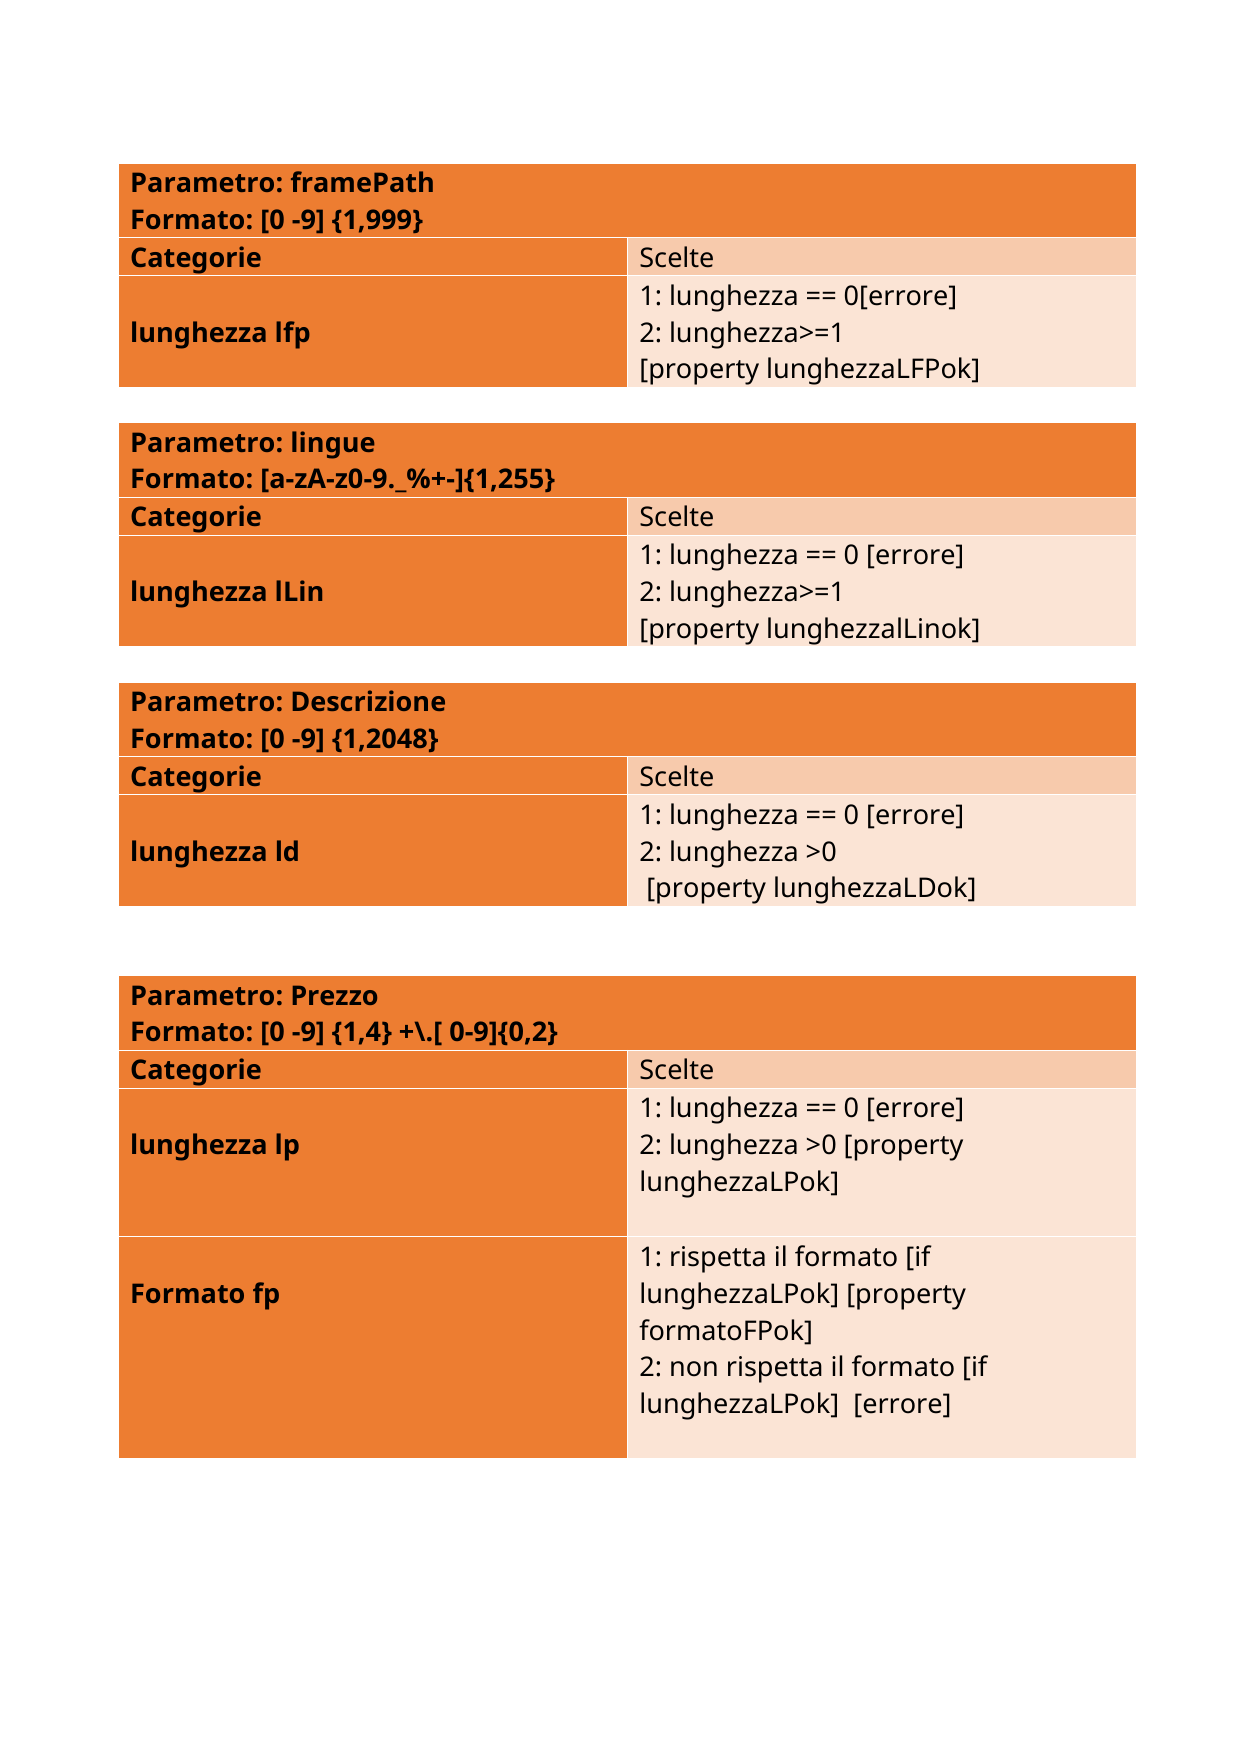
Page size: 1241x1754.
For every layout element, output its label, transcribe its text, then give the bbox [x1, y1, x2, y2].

table_cell lunghezza lLin [119, 536, 627, 646]
table_cell 1: lunghezza == 0 [errore] 2: lunghezza>=1 [property lunghezzalLinok] [628, 536, 1136, 646]
table_cell Scelte [628, 238, 1136, 275]
table_cell 1: rispetta il formato [if lunghezzaLPok] [property formatoFPok] 2: non rispetta il formato [if lunghezzaLPok] [errore] [628, 1237, 1136, 1458]
table_cell Categorie [119, 757, 627, 794]
table_cell Categorie [119, 498, 627, 535]
table_cell 1: lunghezza == 0 [errore] 2: lunghezza >0 [property lunghezzaLPok] [628, 1089, 1136, 1236]
table_cell 1: lunghezza == 0 [errore] 2: lunghezza >0 [property lunghezzaLDok] [628, 795, 1136, 906]
table_cell lunghezza ld [119, 795, 627, 906]
table_cell Scelte [628, 498, 1136, 535]
table_cell Scelte [628, 757, 1136, 794]
table_header Parametro: framePath Formato: [0 -9] {1,999} [119, 164, 1136, 237]
table_cell Categorie [119, 1051, 627, 1088]
table_header Parametro: Prezzo Formato: [0 -9] {1,4} +\.[ 0-9]{0,2} [119, 976, 1136, 1050]
table_cell Formato fp [119, 1237, 627, 1458]
table_cell lunghezza lfp [119, 276, 627, 387]
table_cell Scelte [628, 1051, 1136, 1088]
table_header Parametro: lingue Formato: [a-zA-z0-9._%+-]{1,255} [119, 423, 1136, 497]
table_cell 1: lunghezza == 0[errore] 2: lunghezza>=1 [property lunghezzaLFPok] [628, 276, 1136, 387]
table_header Parametro: Descrizione Formato: [0 -9] {1,2048} [119, 683, 1136, 756]
table_cell lunghezza lp [119, 1089, 627, 1236]
table_cell Categorie [119, 238, 627, 275]
